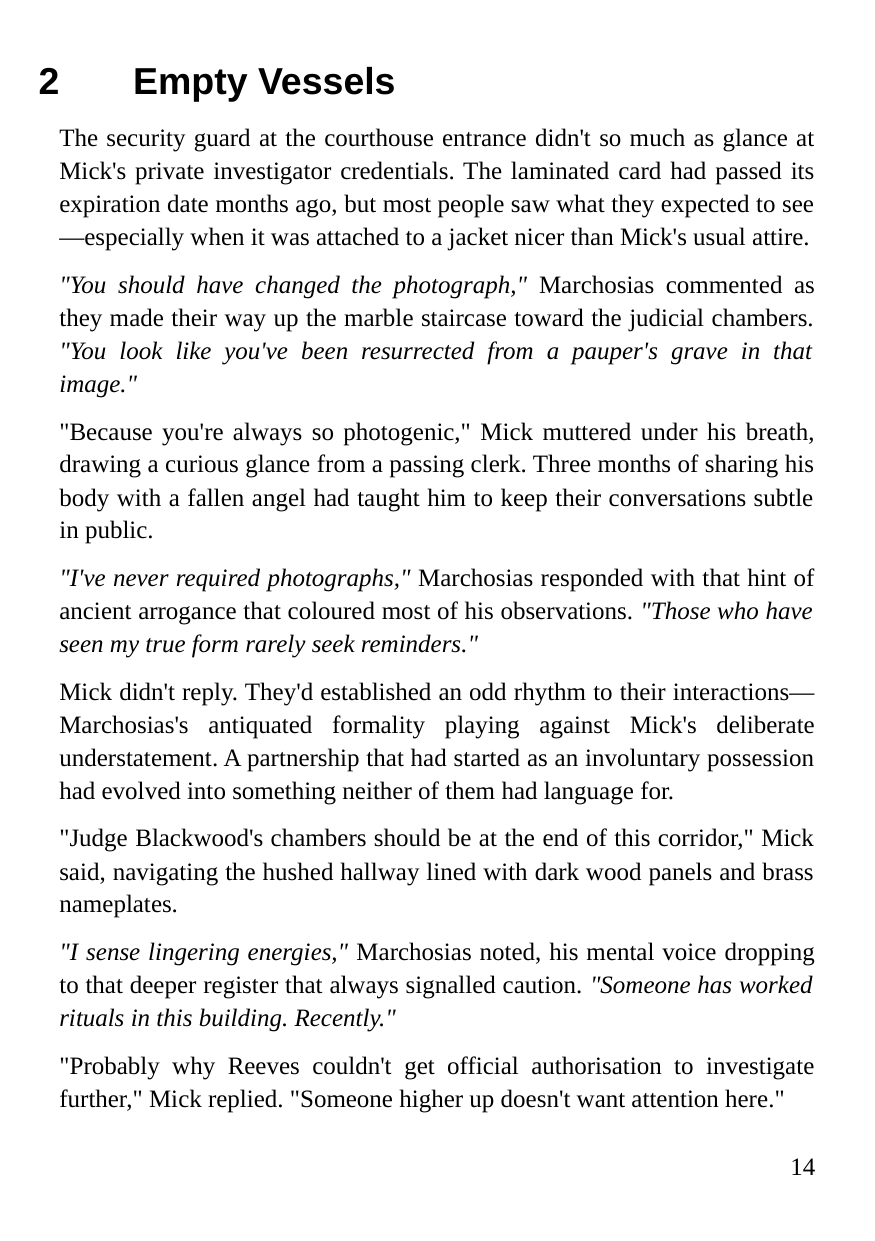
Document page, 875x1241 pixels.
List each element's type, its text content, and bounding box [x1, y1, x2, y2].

text "You should have changed the photograph," Marchosias commented as they made their way up the marble staircase toward the judicial chambers. "You look like you've been resurrected from a pauper's grave in that image." [59, 270, 815, 398]
text "Judge Blackwood's chambers should be at the end of this corridor," Mick said, navigating the hushed hallway lined with dark wood panels and brass nameplates. [59, 823, 815, 918]
text "Because you're always so photogenic," Mick muttered under his breath, drawing a curious glance from a passing clerk. Three months of sharing his body with a fallen angel had taught him to keep their conversations subtle in public. [59, 417, 815, 544]
text "Probably why Reeves couldn't get official authorisation to investigate further," Mick replied. "Someone higher up doesn't want attention here." [59, 1051, 815, 1113]
text "I've never required photographs," Marchosias responded with that hint of ancient arrogance that coloured most of his observations. "Those who have seen my true form rarely seek reminders." [59, 563, 815, 658]
subtitle Empty Vessels [59, 59, 815, 102]
text Mick didn't reply. They'd established an odd rhythm to their interactions—Marchosias's antiquated formality playing against Mick's deliberate understatement. A partnership that had started as an involuntary possession had evolved into something neither of them had language for. [59, 677, 815, 805]
text The security guard at the courthouse entrance didn't so much as glance at Mick's private investigator credentials. The laminated card had passed its expiration date months ago, but most people saw what they expected to see—especially when it was attached to a jacket nicer than Mick's usual attire. [59, 123, 815, 251]
text "I sense lingering energies," Marchosias noted, his mental voice dropping to that deeper register that always signalled caution. "Someone has worked rituals in this building. Recently." [59, 937, 815, 1032]
